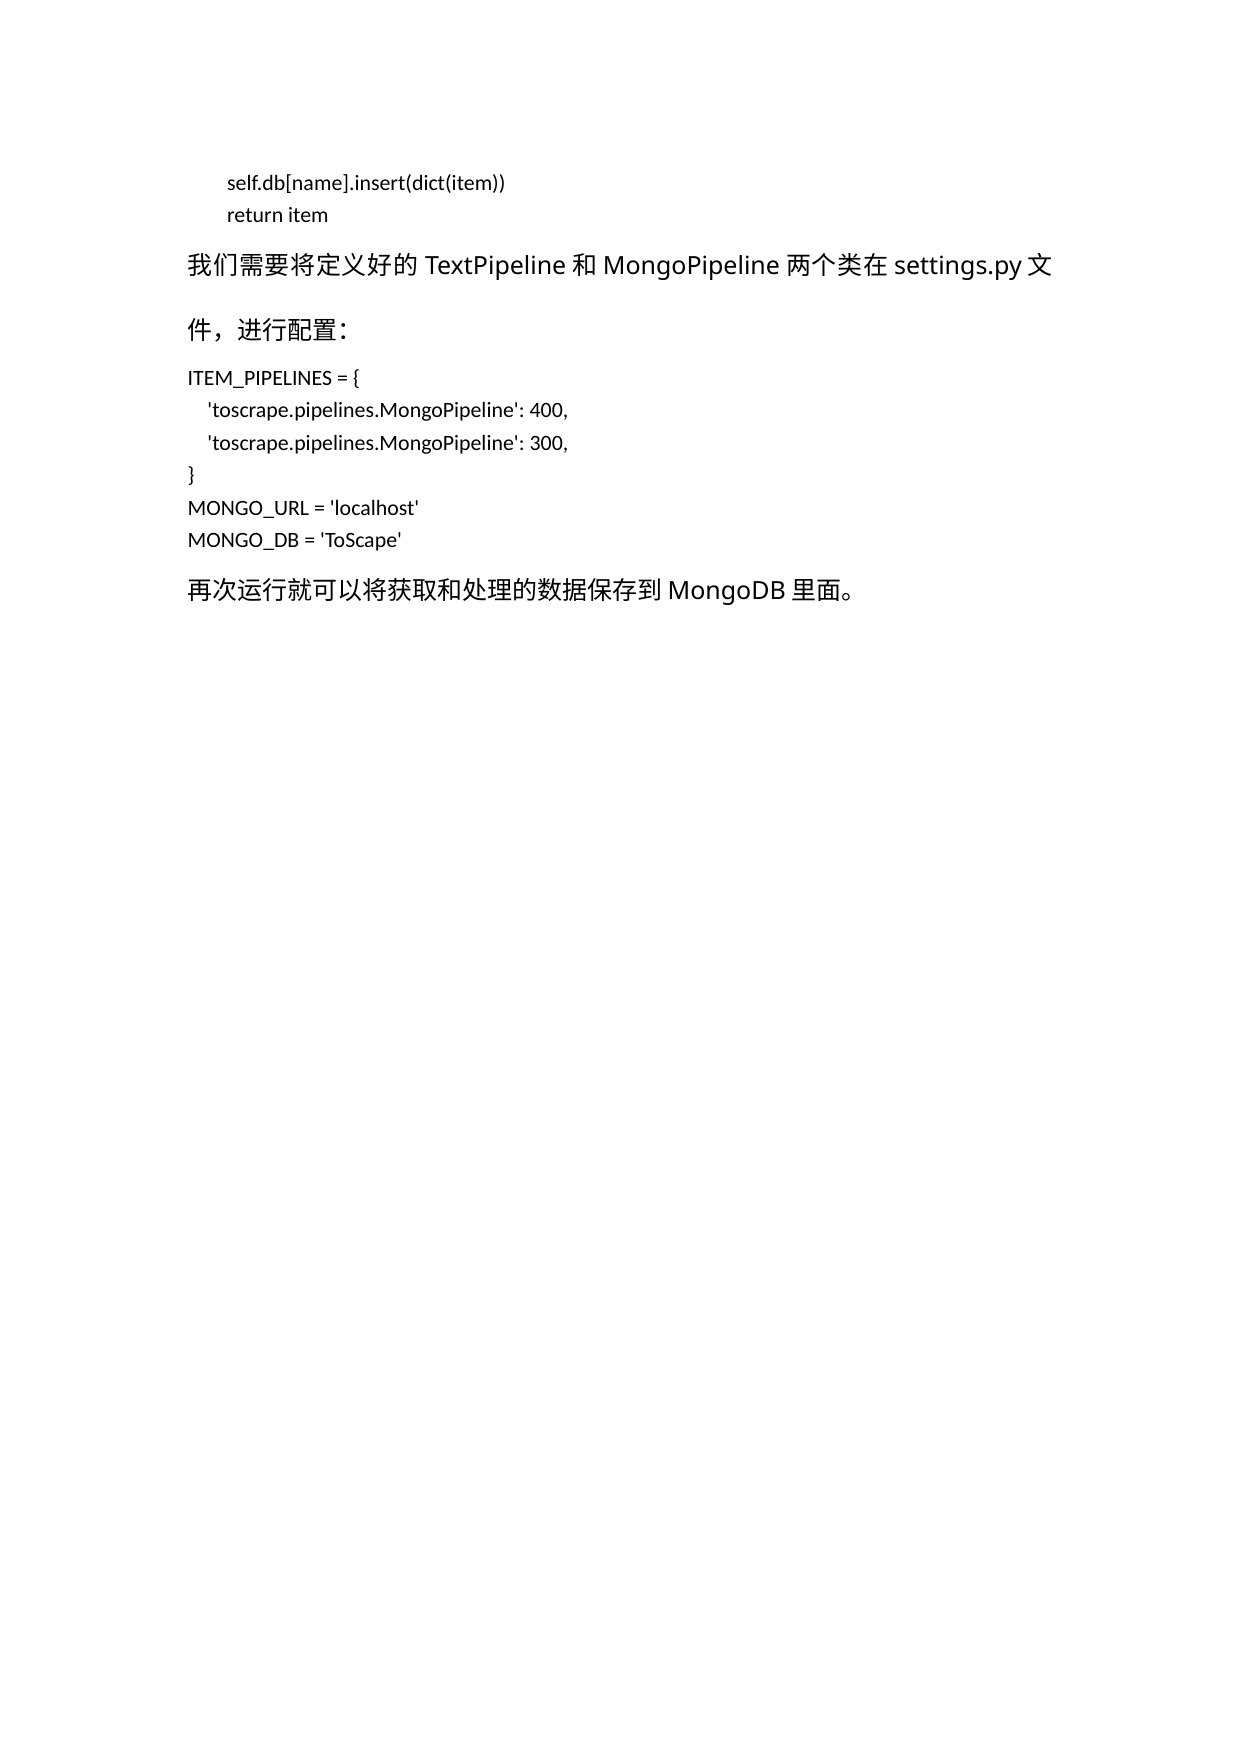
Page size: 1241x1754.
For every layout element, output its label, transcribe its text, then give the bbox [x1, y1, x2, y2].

text 'toscrape.pipelines.MongoPipeline': 300, [187, 422, 1053, 454]
text MONGO_URL = 'localhost' [187, 487, 1053, 519]
text self.db[name].insert(dict(item)) [187, 162, 1053, 194]
text MONGO_DB = 'ToScape' [187, 519, 1053, 552]
text 我们需要将定义好的TextPipeline和MongoPipeline两个类在settings.py文件，进行配置： [187, 227, 1053, 357]
text 再次运行就可以将获取和处理的数据保存到MongoDB里面。 [187, 552, 1053, 617]
text } [187, 454, 1053, 487]
text return item [187, 194, 1053, 227]
text 'toscrape.pipelines.MongoPipeline': 400, [187, 389, 1053, 422]
text ITEM_PIPELINES = { [187, 357, 1053, 389]
